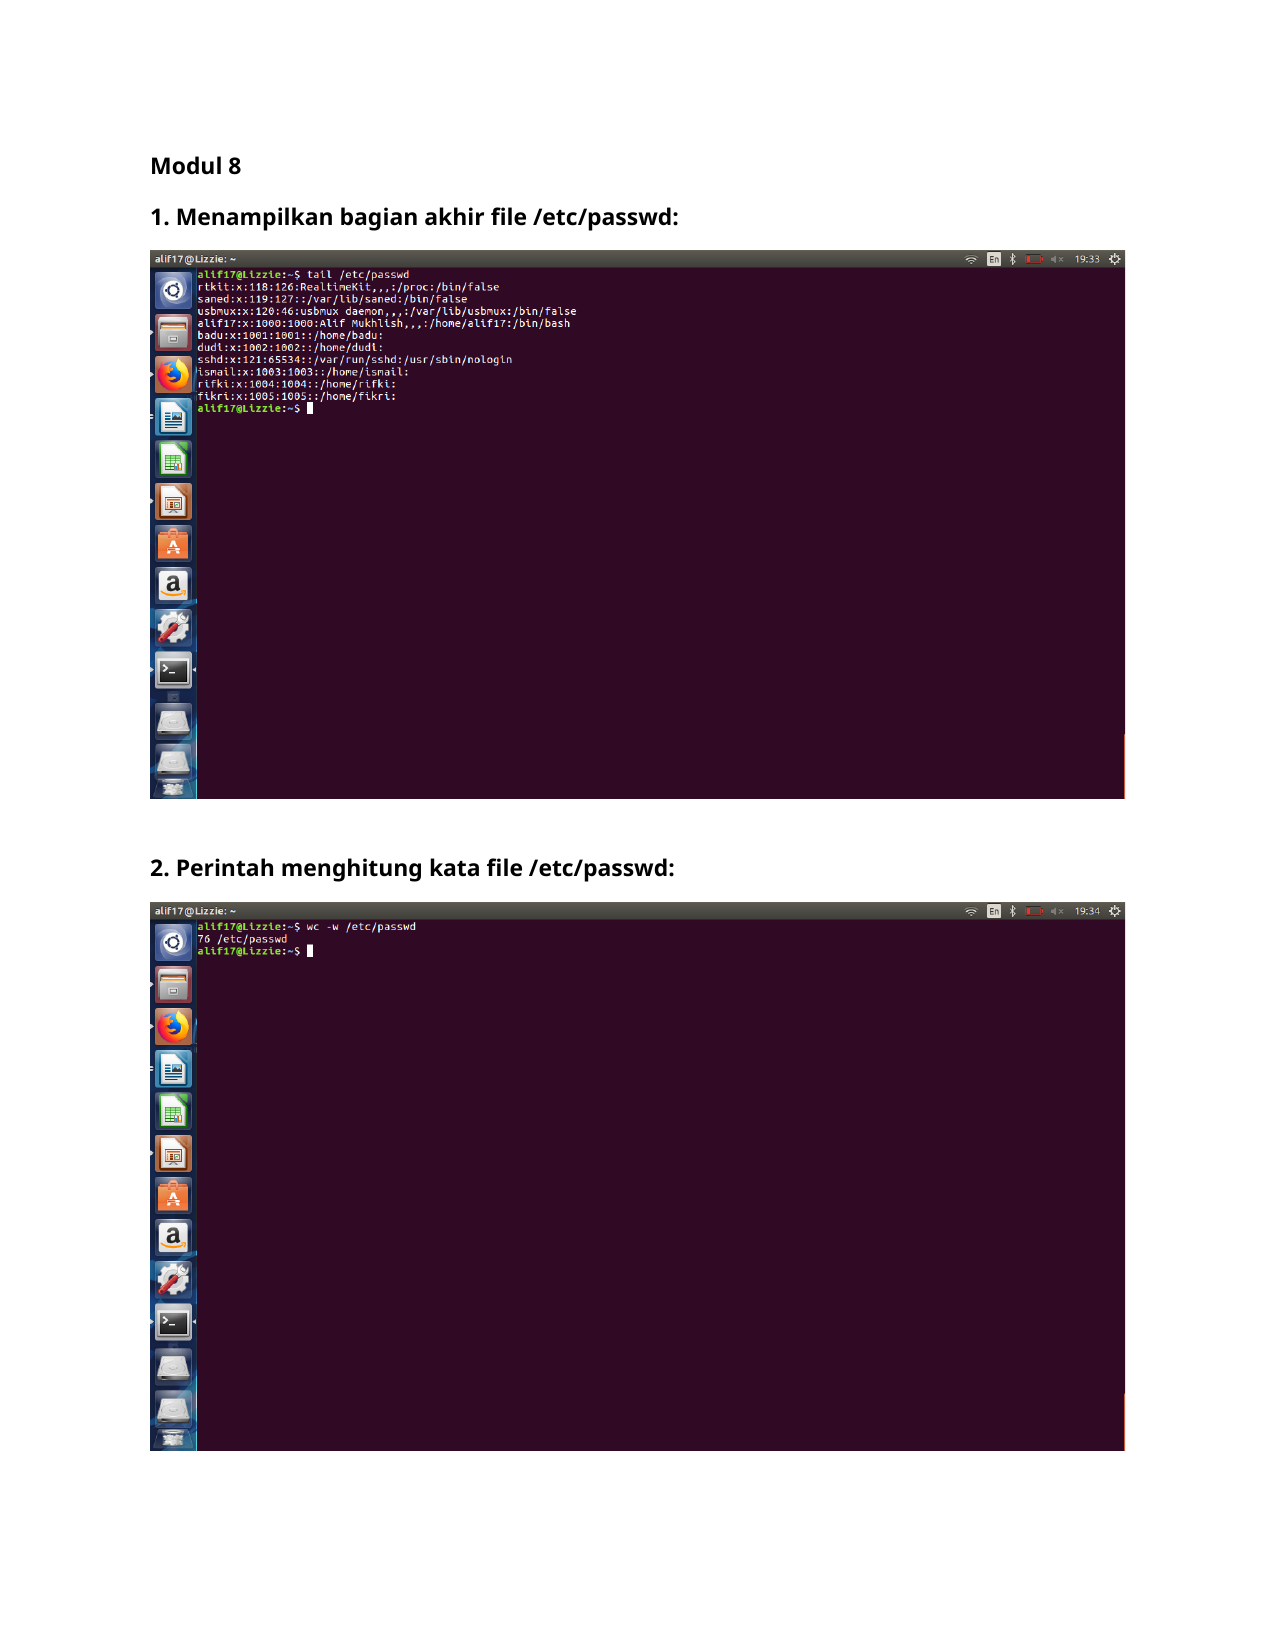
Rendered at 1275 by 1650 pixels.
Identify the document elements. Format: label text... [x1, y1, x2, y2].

text Modul 8 [150, 150, 1125, 181]
picture [150, 250, 1125, 799]
picture [150, 902, 1125, 1451]
text 2. Perintah menghitung kata file /etc/passwd: [150, 852, 1125, 883]
text 1. Menampilkan bagian akhir file /etc/passwd: [150, 200, 1125, 232]
